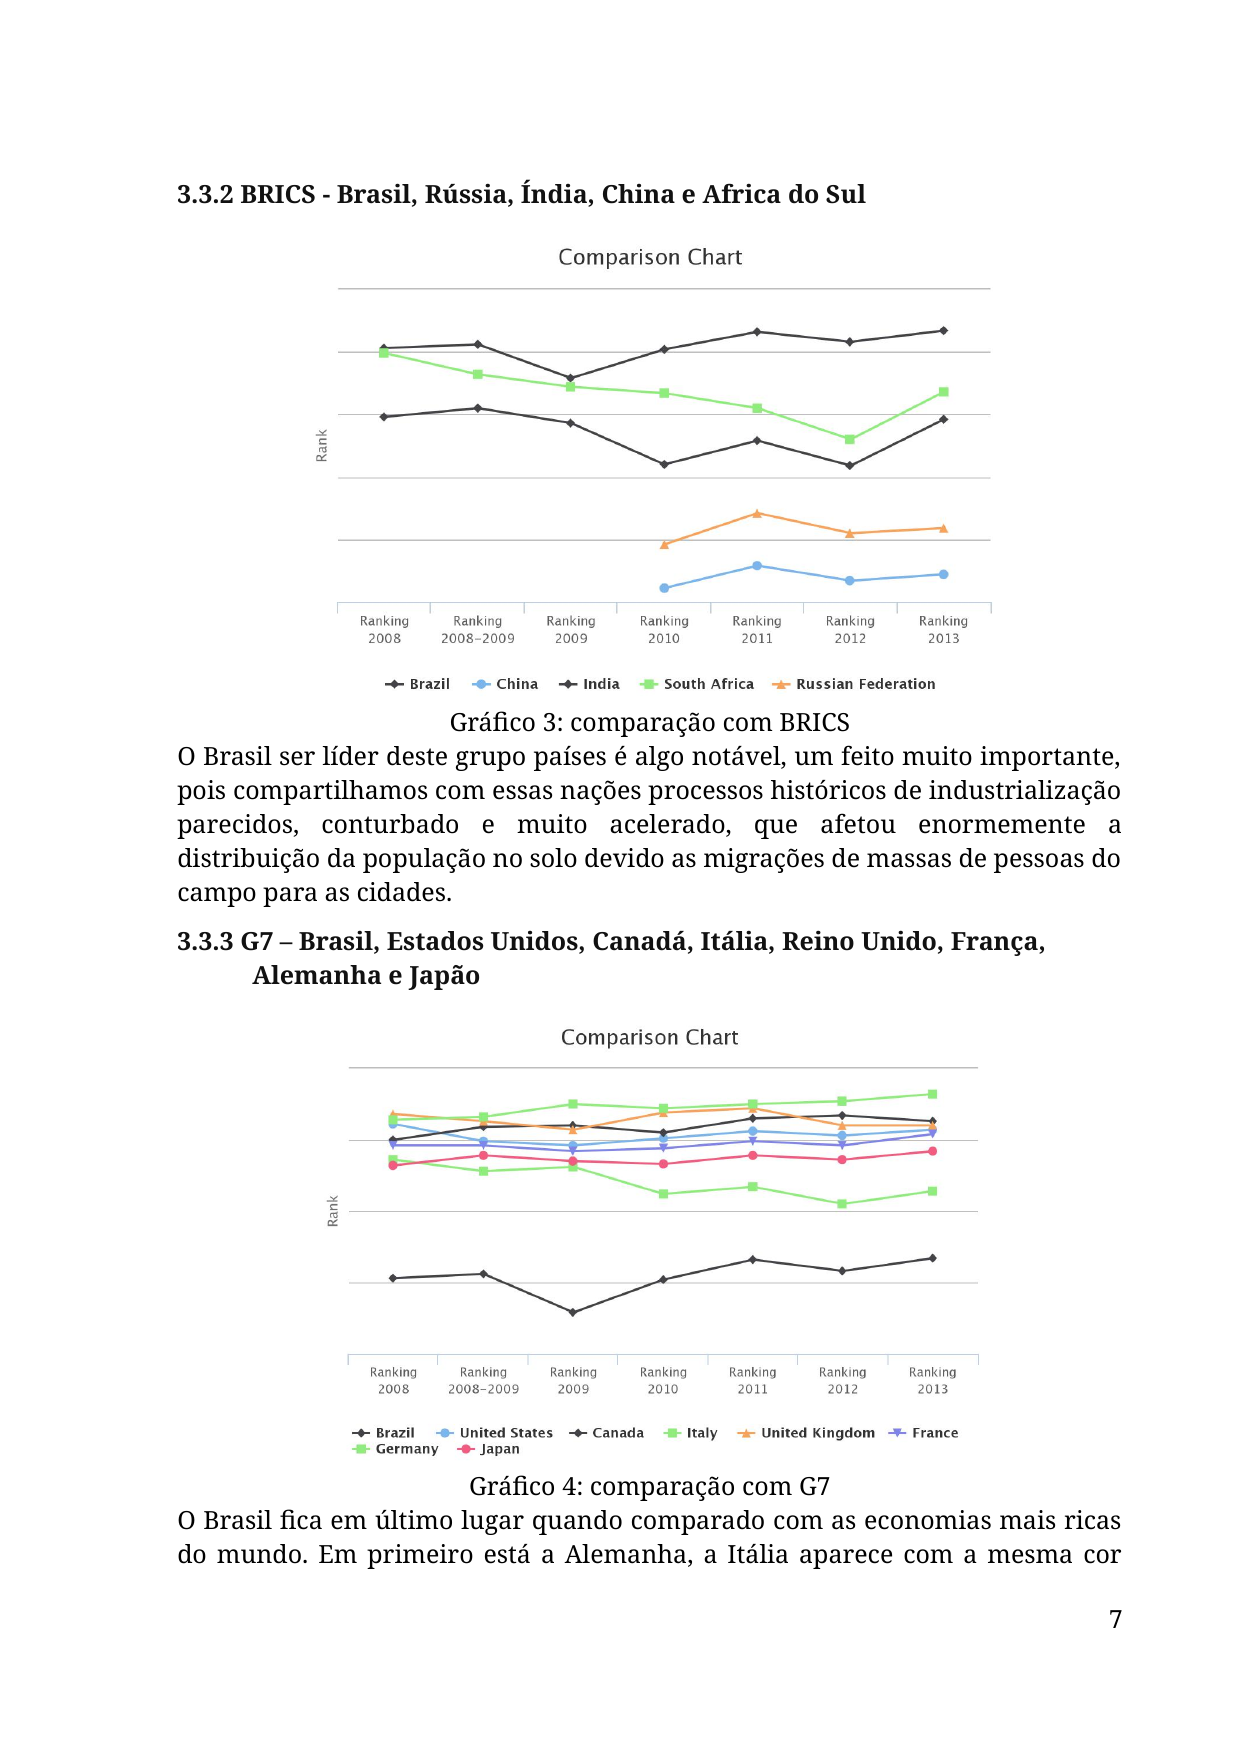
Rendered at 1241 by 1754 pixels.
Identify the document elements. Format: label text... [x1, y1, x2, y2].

text Gráfico 3: comparação com BRICS [298, 705, 1001, 739]
text O Brasil ser líder deste grupo países é algo notável, um feito muito importante, pois compartilhamos com essas nações processos históricos de industrialização parecidos, conturbado e muito acelerado, que afetou enormemente a distribuição da população no solo devido as migrações de massas de pessoas do campo para as cidades. [177, 223, 1122, 909]
subtitle 3.3.2 BRICS - Brasil, Rússia, Índia, China e Africa do Sul [177, 177, 1122, 211]
subtitle 3.3.3 G7 – Brasil, Estados Unidos, Canadá, Itália, Reino Unido, França, Alemanha e Japão [177, 924, 1122, 992]
picture [298, 236, 1002, 705]
text O Brasil fica em último lugar quando comparado com as economias mais ricas do mundo. Em primeiro está a Alemanha, a Itália aparece com a mesma cor [177, 1004, 1122, 1571]
text Gráfico 4: comparação com G7 [311, 1469, 989, 1503]
picture [310, 1016, 989, 1469]
